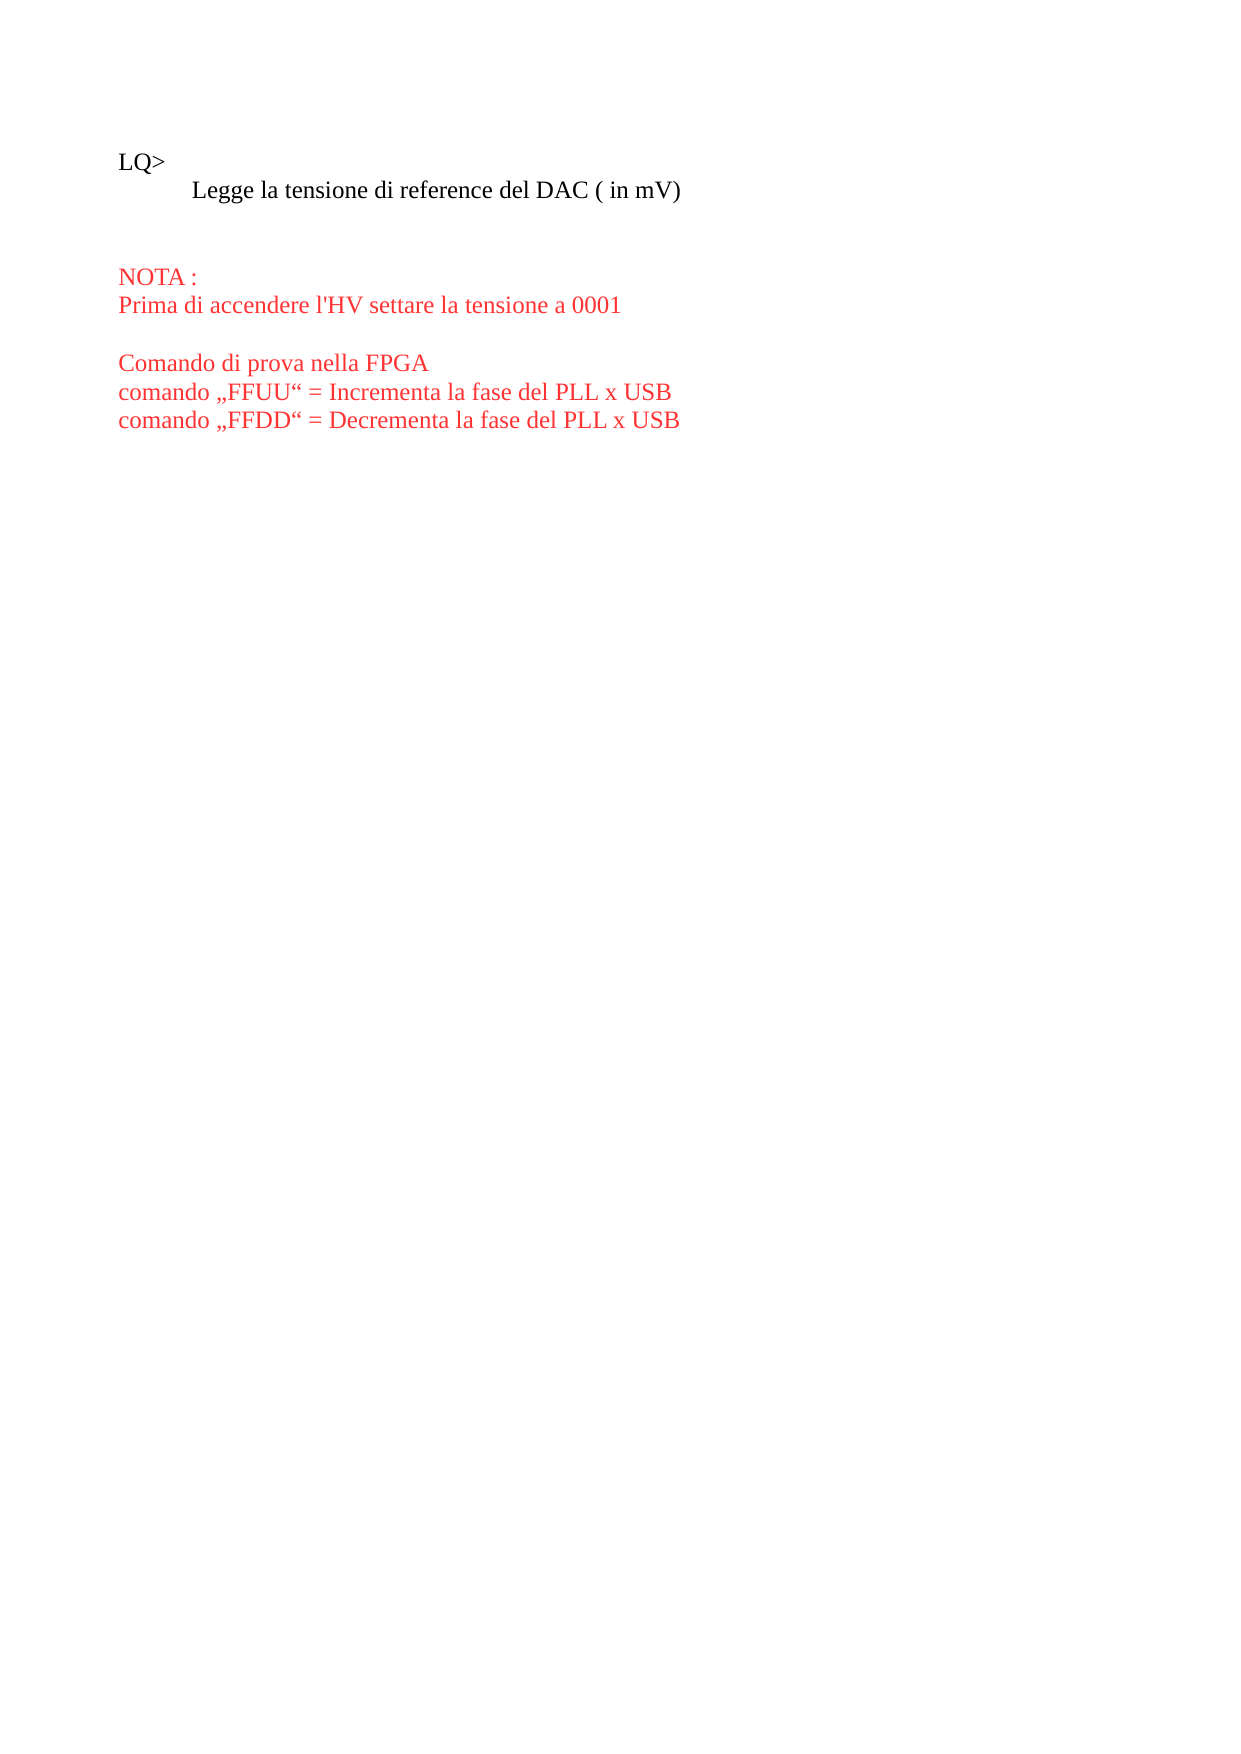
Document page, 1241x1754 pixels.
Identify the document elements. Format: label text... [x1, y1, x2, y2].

text Comando di prova nella FPGA [118, 348, 1122, 377]
text LQ> [118, 147, 1122, 176]
text comando „FFDD“ = Decrementa la fase del PLL x USB [118, 406, 1122, 434]
text NOTA : [118, 262, 1122, 291]
text Prima di accendere l'HV settare la tensione a 0001 [118, 291, 1122, 319]
text comando „FFUU“ = Incrementa la fase del PLL x USB [118, 377, 1122, 406]
text Legge la tensione di reference del DAC ( in mV) [118, 176, 1122, 204]
